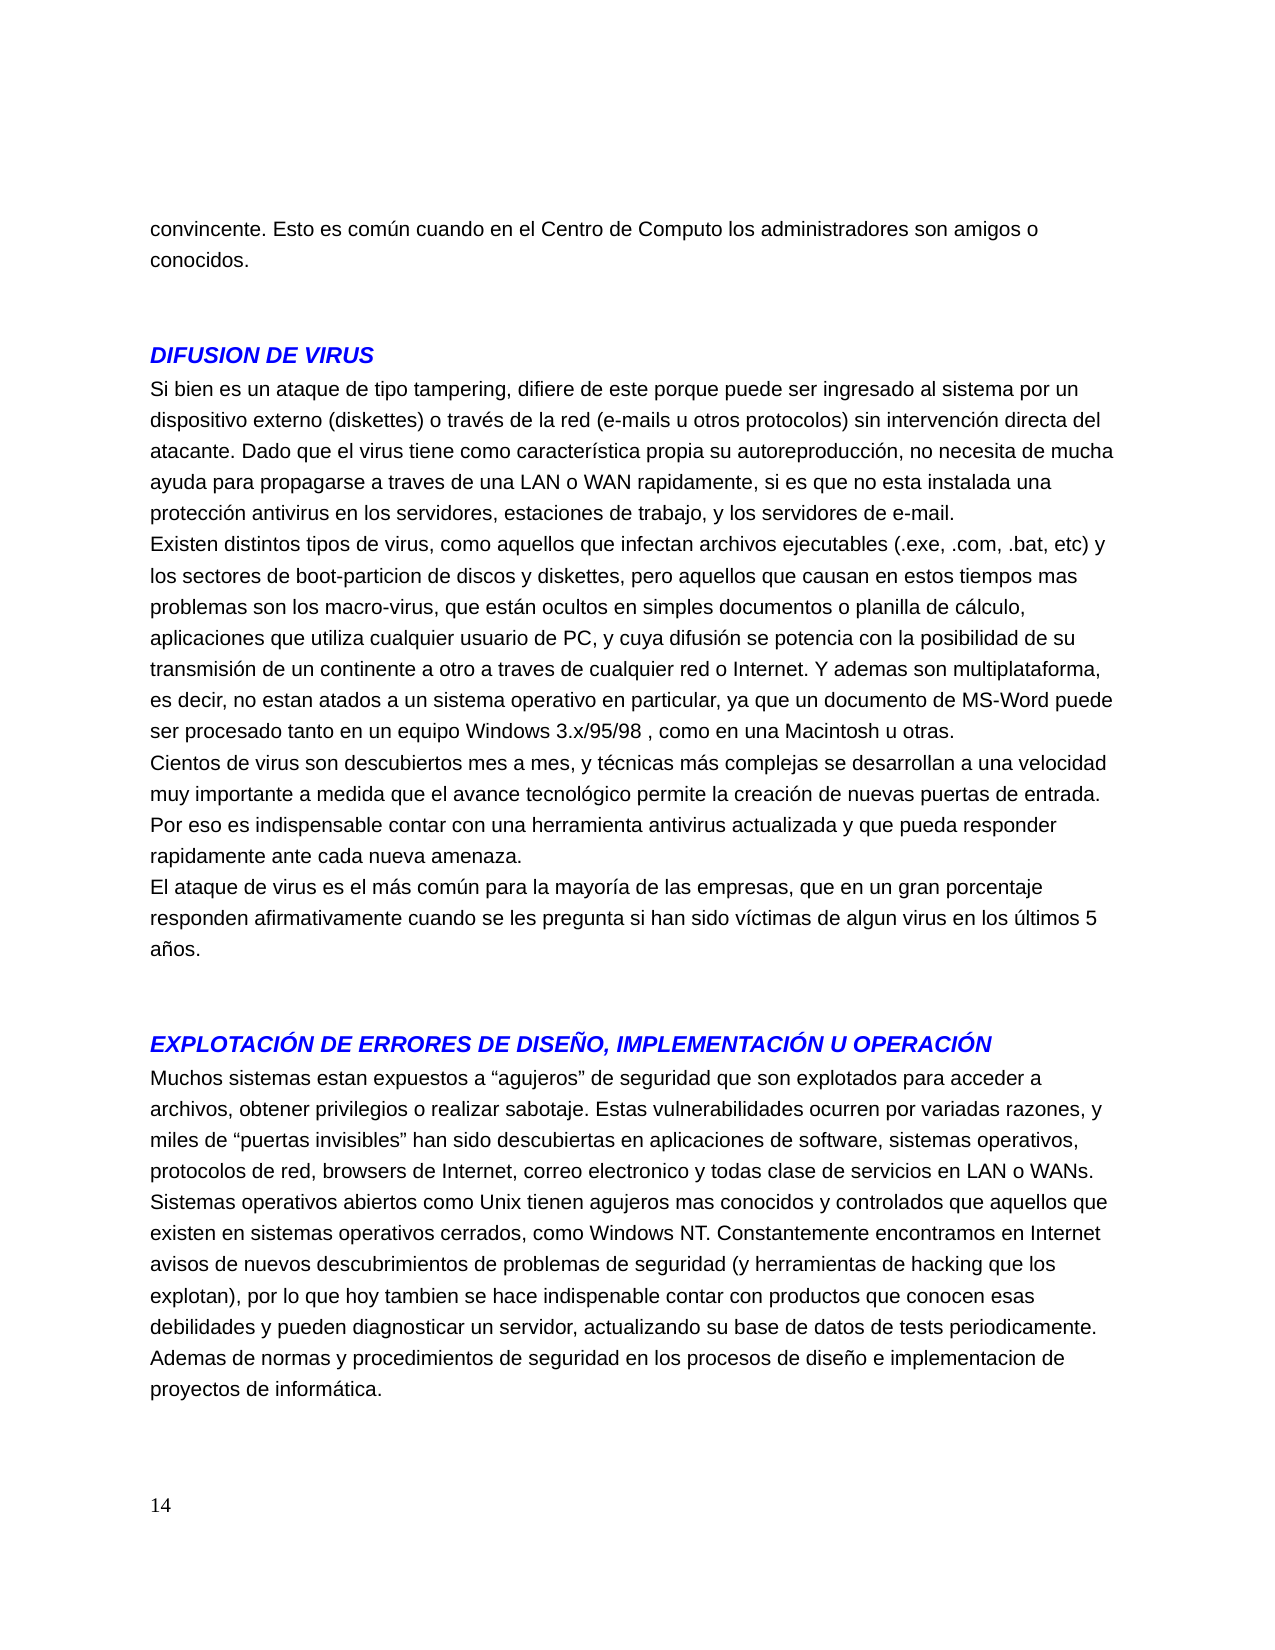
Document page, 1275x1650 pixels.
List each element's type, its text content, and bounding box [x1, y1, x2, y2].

text convincente. Esto es común cuando en el Centro de Computo los administradores son amigos o conocidos. [150, 217, 1125, 272]
text EXPLOTACIÓN DE ERRORES DE DISEÑO, IMPLEMENTACIÓN U OPERACIÓN [150, 999, 1125, 1058]
text Ademas de normas y procedimientos de seguridad en los procesos de diseño e implementacion de proyectos de informática. [150, 1346, 1125, 1401]
text El ataque de virus es el más común para la mayoría de las empresas, que en un gran porcentaje responden afirmativamente cuando se les pregunta si han sido víctimas de algun virus en los últimos 5 años. [150, 875, 1125, 961]
text Muchos sistemas estan expuestos a “agujeros” de seguridad que son explotados para acceder a archivos, obtener privilegios o realizar sabotaje. Estas vulnerabilidades ocurren por variadas razones, y miles de “puertas invisibles” han sido descubiertas en aplicaciones de software, sistemas operativos, protocolos de red, browsers de Internet, correo electronico y todas clase de servicios en LAN o WANs. Sistemas operativos abiertos como Unix tienen agujeros mas conocidos y controlados que aquellos que existen en sistemas operativos cerrados, como Windows NT. Constantemente encontramos en Internet avisos de nuevos descubrimientos de problemas de seguridad (y herramientas de hacking que los explotan), por lo que hoy tambien se hace indispenable contar con productos que conocen esas debilidades y pueden diagnosticar un servidor, actualizando su base de datos de tests periodicamente. [150, 1065, 1125, 1338]
text Si bien es un ataque de tipo tampering, difiere de este porque puede ser ingresado al sistema por un dispositivo externo (diskettes) o través de la red (e-mails u otros protocolos) sin intervención directa del atacante. Dado que el virus tiene como característica propia su autoreproducción, no necesita de mucha ayuda para propagarse a traves de una LAN o WAN rapidamente, si es que no esta instalada una protección antivirus en los servidores, estaciones de trabajo, y los servidores de e-mail. Existen distintos tipos de virus, como aquellos que infectan archivos ejecutables (.exe, .com, .bat, etc) y los sectores de boot-particion de discos y diskettes, pero aquellos que causan en estos tiempos mas problemas son los macro-virus, que están ocultos en simples documentos o planilla de cálculo, aplicaciones que utiliza cualquier usuario de PC, y cuya difusión se potencia con la posibilidad de su transmisión de un continente a otro a traves de cualquier red o Internet. Y ademas son multiplataforma, es decir, no estan atados a un sistema operativo en particular, ya que un documento de MS-Word puede ser procesado tanto en un equipo Windows 3.x/95/98 , como en una Macintosh u otras. Cientos de virus son descubiertos mes a mes, y técnicas más complejas se desarrollan a una velocidad muy importante a medida que el avance tecnológico permite la creación de nuevas puertas de entrada. Por eso es indispensable contar con una herramienta antivirus actualizada y que pueda responder rapidamente ante cada nueva amenaza. [150, 377, 1125, 868]
text DIFUSION DE VIRUS [150, 311, 1125, 369]
